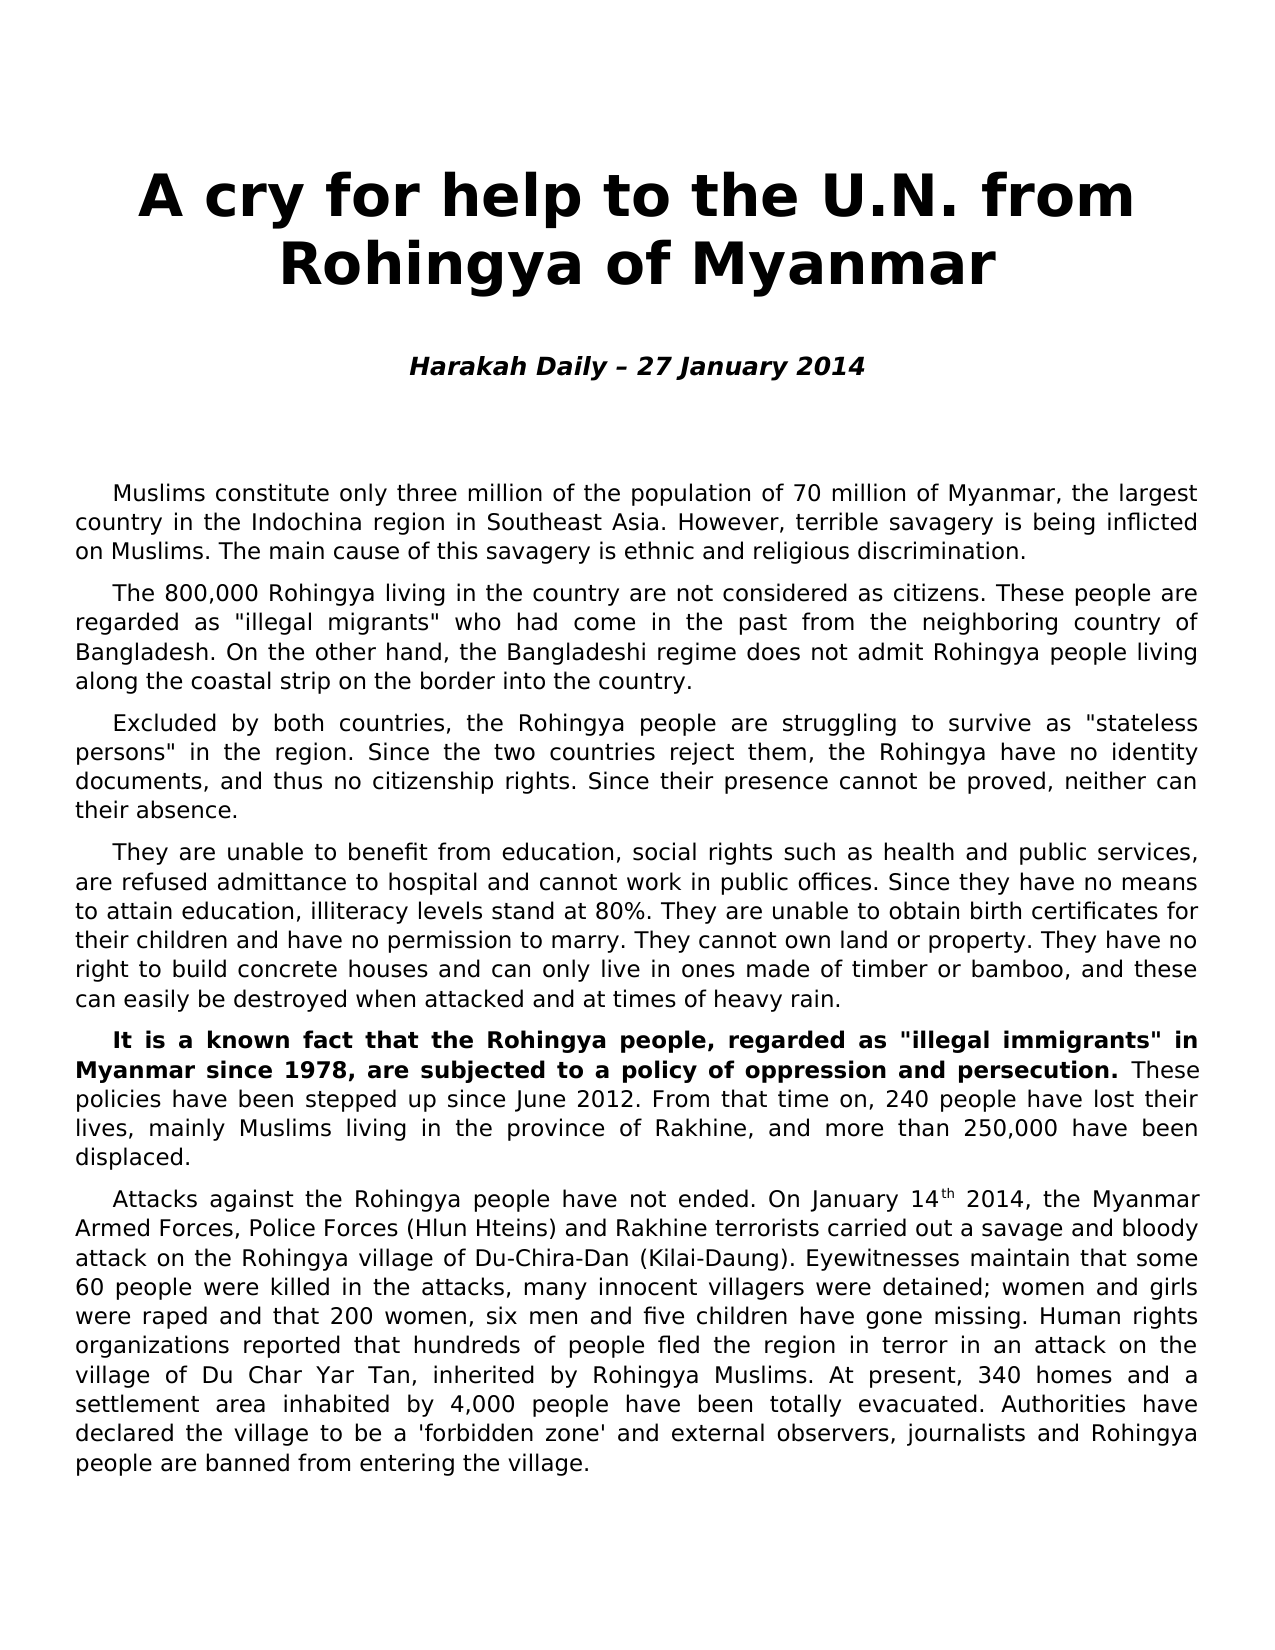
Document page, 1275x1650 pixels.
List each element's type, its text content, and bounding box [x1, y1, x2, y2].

text Harakah Daily – 27 January 2014 [75, 353, 1200, 382]
subtitle A cry for help to the U.N. from Rohingya of Myanmar [75, 162, 1200, 298]
text Muslims constitute only three million of the population of 70 million of Myanmar, the largest country in the Indochina region in Southeast Asia. However, terrible savagery is being inflicted on Muslims. The main cause of this savagery is ethnic and religious discrimination. [75, 480, 1200, 565]
text They are unable to benefit from education, social rights such as health and public services, are refused admittance to hospital and cannot work in public offices. Since they have no means to attain education, illiteracy levels stand at 80%. They are unable to obtain birth certificates for their children and have no permission to marry. They cannot own land or property. They have no right to build concrete houses and can only live in ones made of timber or bamboo, and these can easily be destroyed when attacked and at times of heavy rain. [75, 839, 1200, 1012]
text Attacks against the Rohingya people have not ended. On January 14th 2014, the Myanmar Armed Forces, Police Forces (Hlun Hteins) and Rakhine terrorists carried out a savage and bloody attack on the Rohingya village of Du-Chira-Dan (Kilai-Daung). Eyewitnesses maintain that some 60 people were killed in the attacks, many innocent villagers were detained; women and girls were raped and that 200 women, six men and five children have gone missing. Human rights organizations reported that hundreds of people fled the region in terror in an attack on the village of Du Char Yar Tan, inherited by Rohingya Muslims. At present, 340 homes and a settlement area inhabited by 4,000 people have been totally evacuated. Authorities have declared the village to be a 'forbidden zone' and external observers, journalists and Rohingya people are banned from entering the village. [75, 1186, 1200, 1476]
text It is a known fact that the Rohingya people, regarded as "illegal immigrants" in Myanmar since 1978, are subjected to a policy of oppression and persecution. These policies have been stepped up since June 2012. From that time on, 240 people have lost their lives, mainly Muslims living in the province of Rakhine, and more than 250,000 have been displaced. [75, 1027, 1200, 1171]
text The 800,000 Rohingya living in the country are not considered as citizens. These people are regarded as "illegal migrants" who had come in the past from the neighboring country of Bangladesh. On the other hand, the Bangladeshi regime does not admit Rohingya people living along the coastal strip on the border into the country. [75, 580, 1200, 695]
text Excluded by both countries, the Rohingya people are struggling to survive as "stateless persons" in the region. Since the two countries reject them, the Rohingya have no identity documents, and thus no citizenship rights. Since their presence cannot be proved, neither can their absence. [75, 710, 1200, 824]
